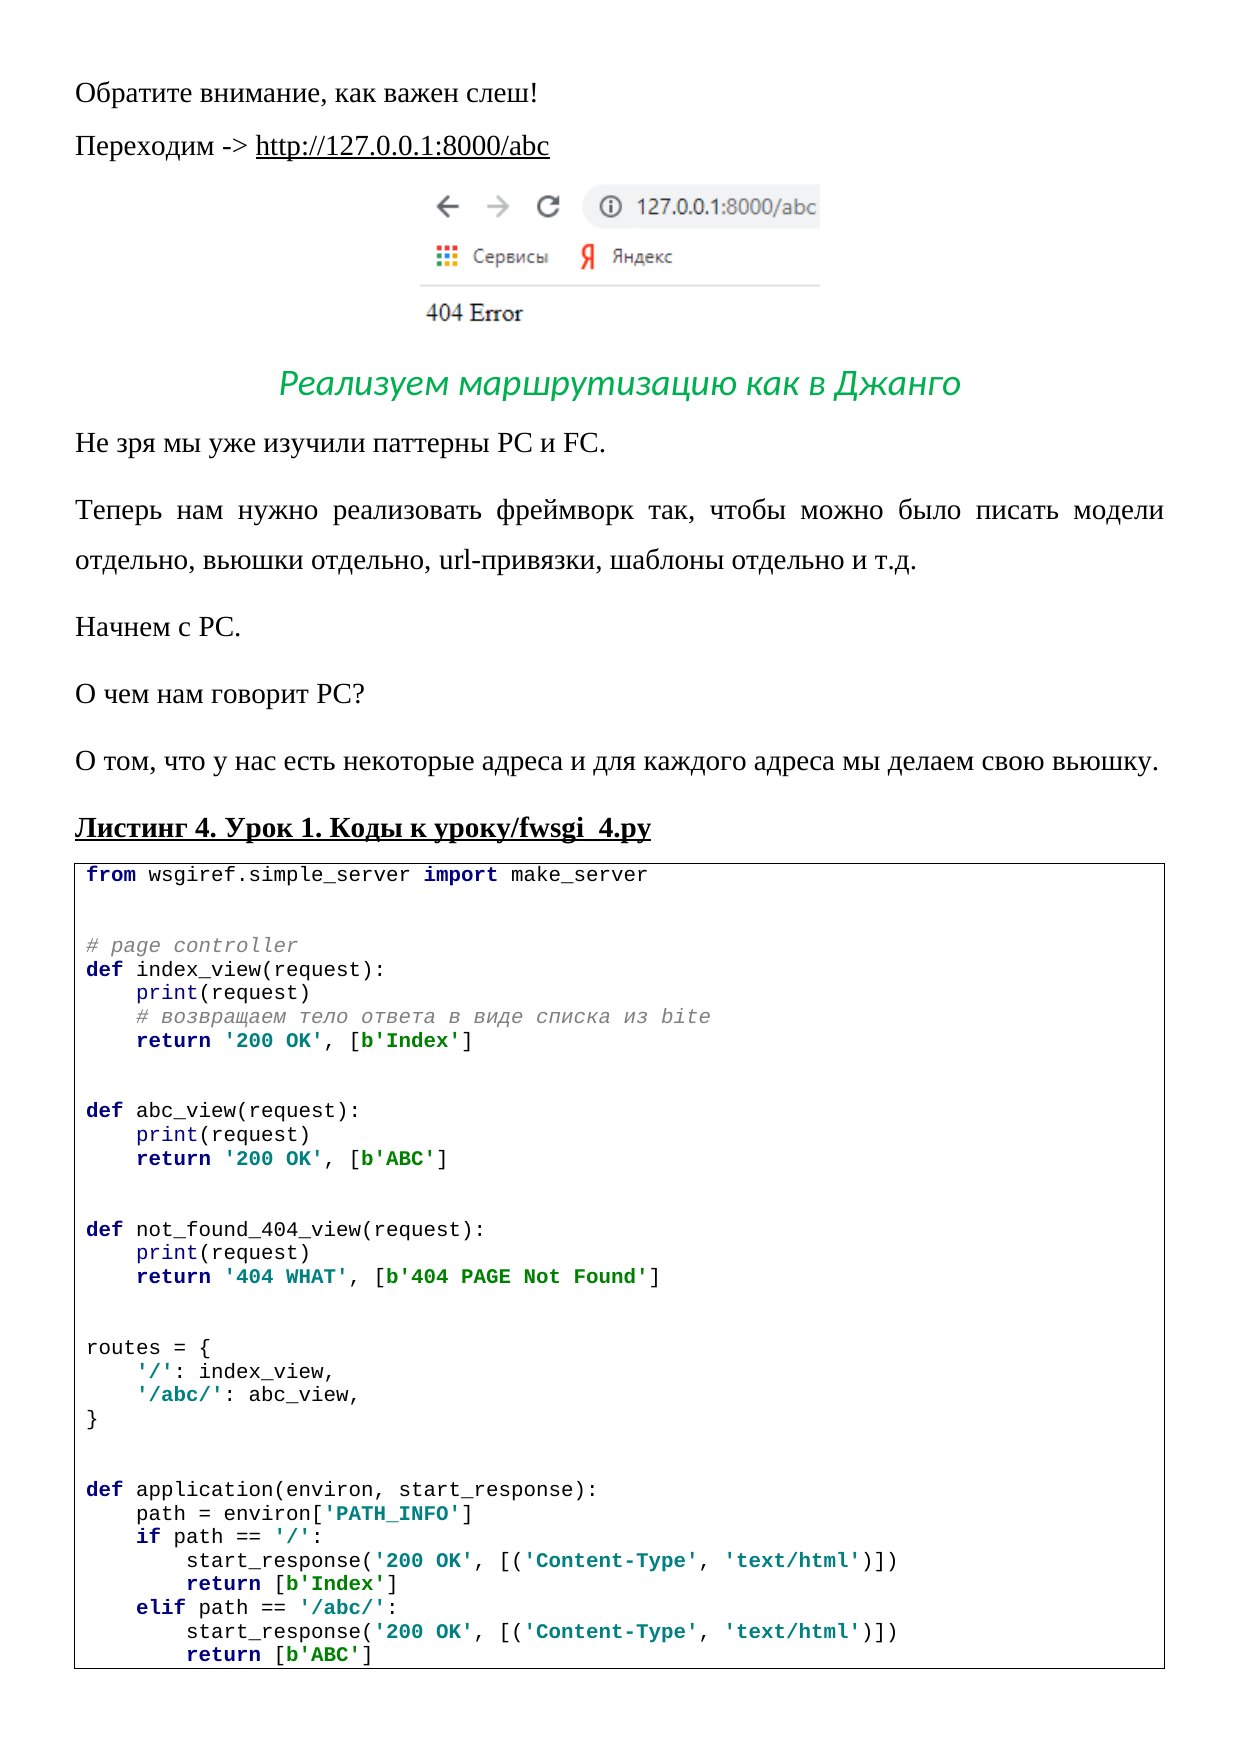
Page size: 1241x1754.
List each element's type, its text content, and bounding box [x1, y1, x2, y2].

text Переходим -> http://127.0.0.1:8000/abc [75, 128, 1165, 161]
picture [420, 180, 820, 340]
text Начнем с PC. [75, 609, 1165, 643]
text Реализуем маршрутизацию как в Джанго [75, 359, 1165, 405]
text О том, что у нас есть некоторые адреса и для каждого адреса мы делаем свою вьюшку. [75, 743, 1165, 777]
text О чем нам говорит PC? [75, 676, 1165, 710]
text Не зря мы уже изучили паттерны PC и FC. [75, 425, 1165, 458]
text Обратите внимание, как важен слеш! [75, 75, 1165, 108]
text Листинг 4. Урок 1. Коды к уроку/fwsgi_4.py [75, 810, 1165, 844]
text Теперь нам нужно реализовать фреймворк так, чтобы можно было писать модели отдельно, вьюшки отдельно, url-привязки, шаблоны отдельно и т.д. [75, 492, 1165, 576]
